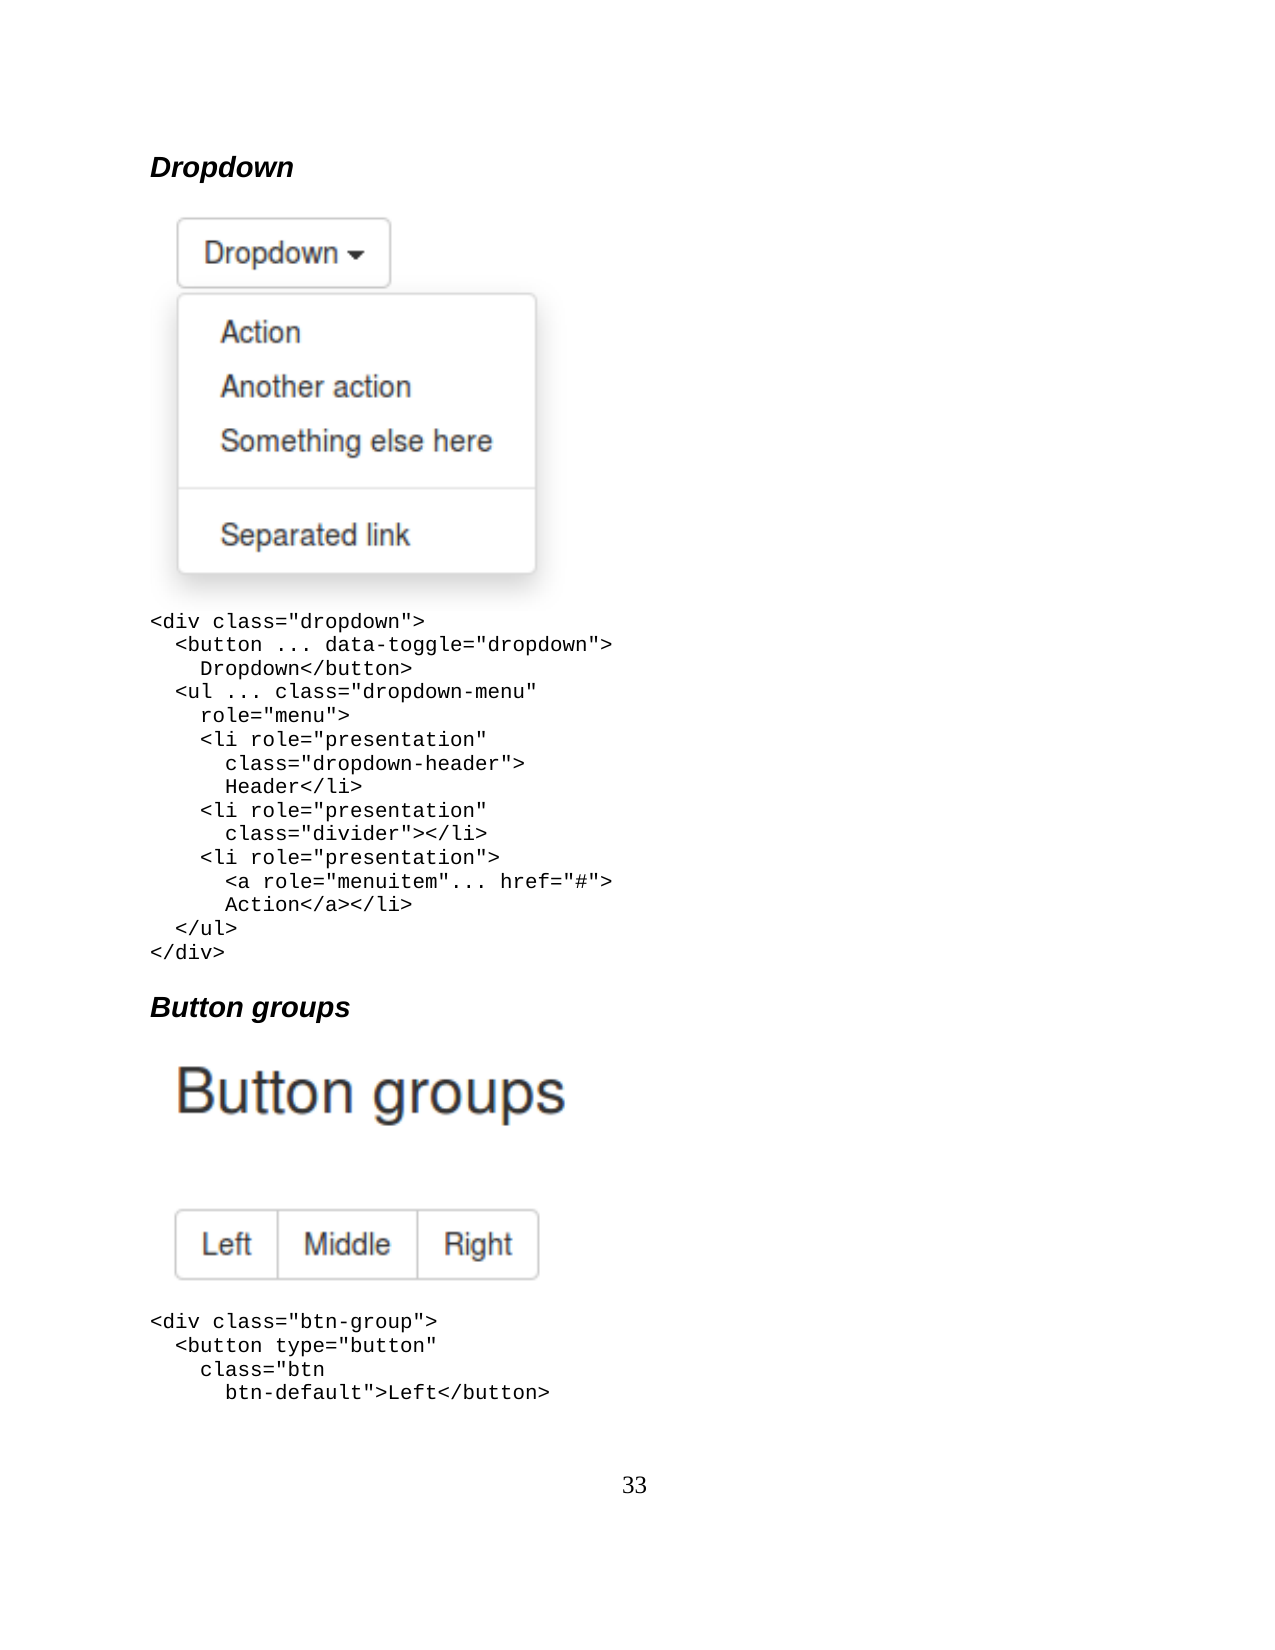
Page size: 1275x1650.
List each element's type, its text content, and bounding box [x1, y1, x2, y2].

picture [150, 1036, 590, 1312]
picture [150, 196, 571, 611]
text <a role="menuitem"... href="#"> [150, 871, 1125, 894]
text <li role="presentation"> [150, 847, 1125, 871]
text Header</li> [150, 776, 1125, 800]
text class="btn [150, 1359, 1125, 1382]
text <ul ... class="dropdown-menu" [150, 682, 1125, 705]
text <div class="dropdown"> [150, 611, 1125, 634]
text <button ... data-toggle="dropdown"> [150, 634, 1125, 658]
text <li role="presentation" [150, 800, 1125, 823]
text </ul> [150, 918, 1125, 942]
text role="menu"> [150, 705, 1125, 729]
text Action</a></li> [150, 894, 1125, 918]
text <button type="button" [150, 1335, 1125, 1359]
subtitle Dropdown [150, 150, 1125, 183]
text </div> [150, 942, 1125, 965]
text class="divider"></li> [150, 823, 1125, 847]
text <li role="presentation" [150, 729, 1125, 752]
subtitle Button groups [150, 990, 1125, 1024]
text class="dropdown-header"> [150, 752, 1125, 776]
text Dropdown</button> [150, 658, 1125, 682]
text btn-default">Left</button> [150, 1382, 1125, 1406]
text <div class="btn-group"> [150, 1311, 1125, 1335]
